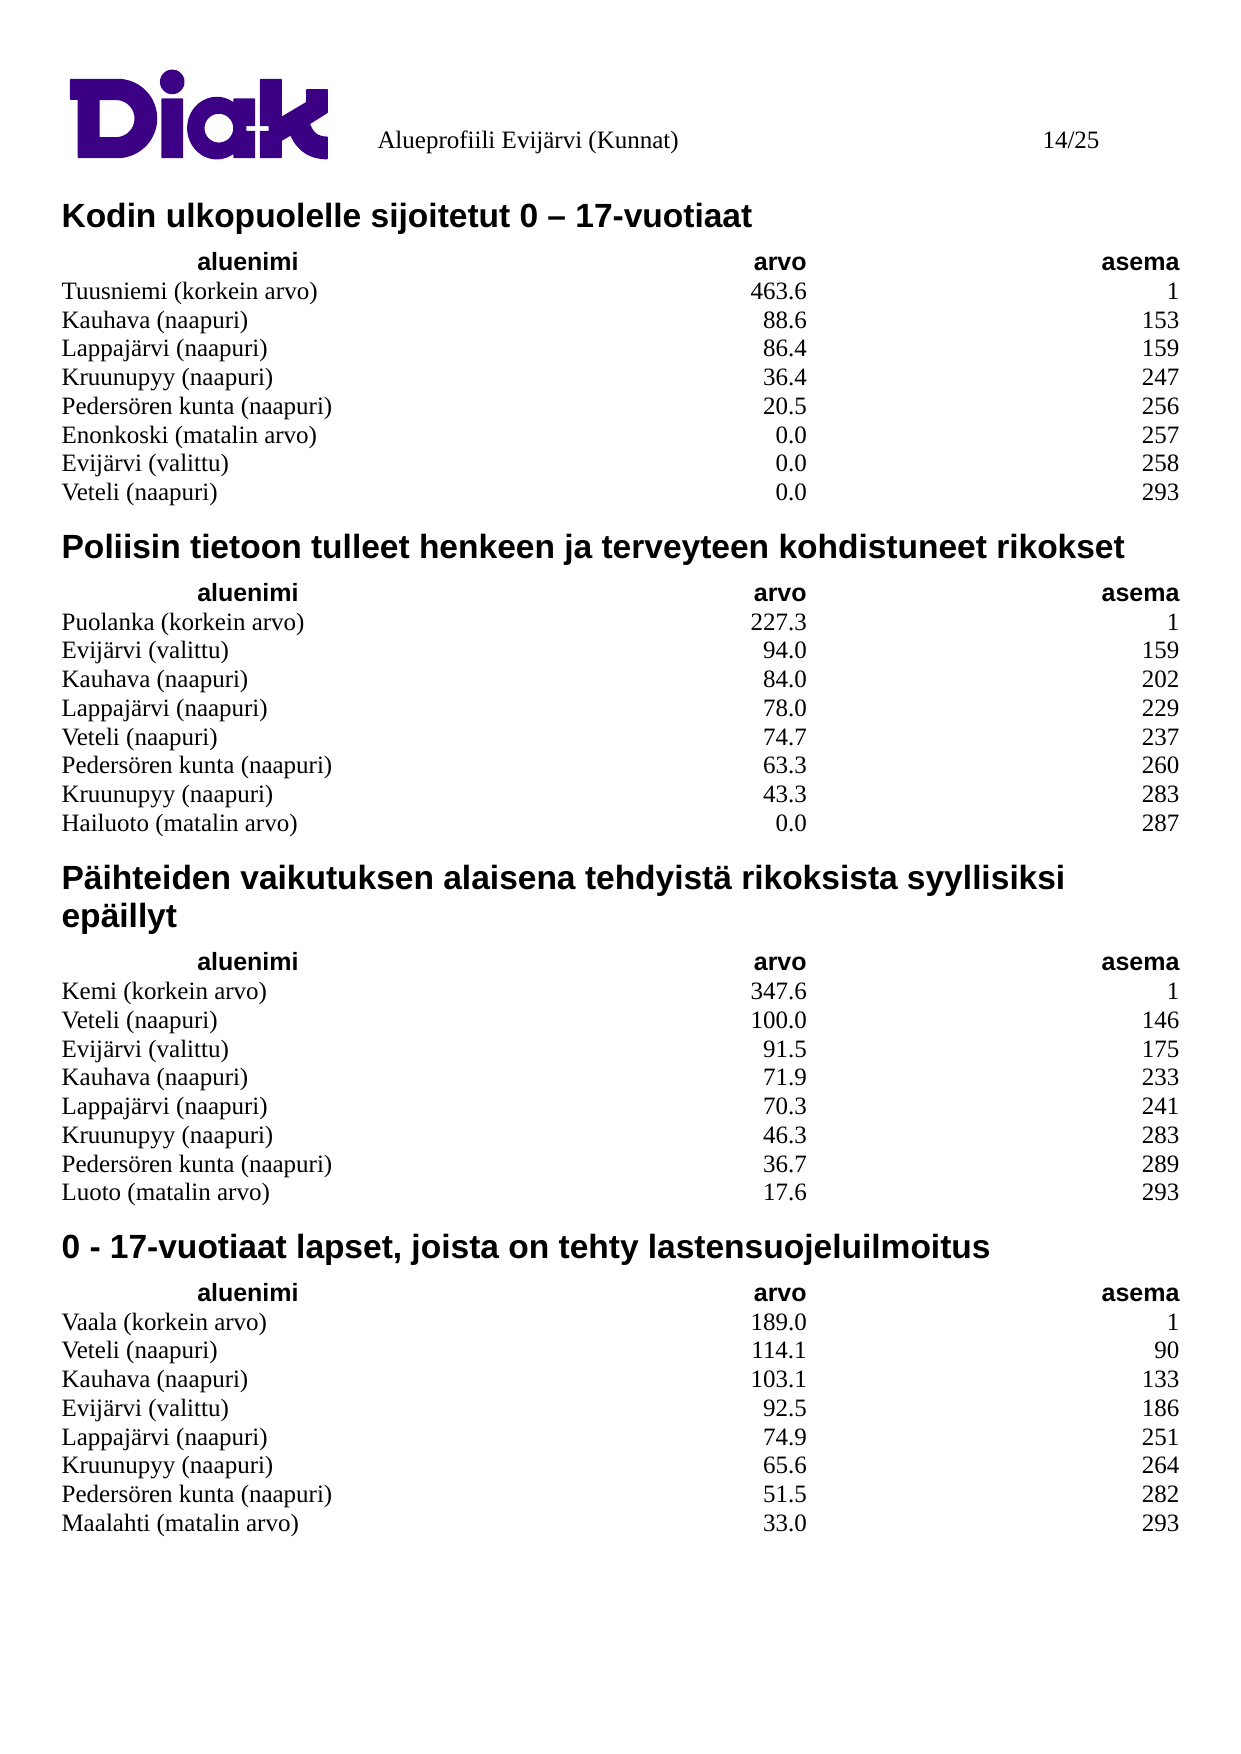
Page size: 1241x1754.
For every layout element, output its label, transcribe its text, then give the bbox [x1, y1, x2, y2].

table_cell 74.7 [434, 722, 806, 751]
table_cell 1 [806, 607, 1179, 636]
table_cell Lappajärvi (naapuri) [61, 1422, 434, 1451]
table_cell Pedersören kunta (naapuri) [61, 751, 434, 779]
table_header aluenimi [61, 948, 434, 976]
table_cell Veteli (naapuri) [61, 1005, 434, 1034]
table_cell 189.0 [434, 1307, 806, 1336]
table_cell Lappajärvi (naapuri) [61, 693, 434, 722]
table_cell 51.5 [434, 1479, 806, 1508]
table_cell 247 [806, 362, 1179, 391]
table_cell 283 [806, 1120, 1179, 1149]
table_cell Pedersören kunta (naapuri) [61, 1149, 434, 1177]
table_cell Evijärvi (valittu) [61, 1393, 434, 1422]
table_cell 1 [806, 276, 1179, 305]
table_cell 159 [806, 334, 1179, 362]
table_cell 78.0 [434, 693, 806, 722]
table_cell 65.6 [434, 1451, 806, 1479]
subtitle Poliisin tietoon tulleet henkeen ja terveyteen kohdistuneet rikokset [61, 527, 1179, 566]
table_cell Veteli (naapuri) [61, 722, 434, 751]
table_header arvo [434, 948, 806, 976]
table_cell 237 [806, 722, 1179, 751]
table_cell Pedersören kunta (naapuri) [61, 1479, 434, 1508]
table_header aluenimi [61, 578, 434, 607]
table_cell Hailuoto (matalin arvo) [61, 808, 434, 837]
table_header arvo [434, 247, 806, 276]
table_cell 46.3 [434, 1120, 806, 1149]
table_header aluenimi [61, 1278, 434, 1307]
table_cell 241 [806, 1091, 1179, 1120]
table_cell Kauhava (naapuri) [61, 1063, 434, 1091]
table_cell Kruunupyy (naapuri) [61, 1451, 434, 1479]
table_cell 70.3 [434, 1091, 806, 1120]
table_header asema [806, 578, 1179, 607]
table_cell 86.4 [434, 334, 806, 362]
table_cell 114.1 [434, 1336, 806, 1364]
table_cell 0.0 [434, 449, 806, 477]
table_cell 1 [806, 976, 1179, 1005]
table_cell 74.9 [434, 1422, 806, 1451]
table_cell Kauhava (naapuri) [61, 305, 434, 333]
table_cell 36.7 [434, 1149, 806, 1177]
table_header arvo [434, 578, 806, 607]
table_cell 94.0 [434, 636, 806, 664]
table_cell Maalahti (matalin arvo) [61, 1508, 434, 1537]
table_cell 0.0 [434, 420, 806, 448]
table_cell 43.3 [434, 779, 806, 808]
table_cell 88.6 [434, 305, 806, 333]
table_cell 0.0 [434, 808, 806, 837]
table_cell Kruunupyy (naapuri) [61, 779, 434, 808]
table_cell 293 [806, 1508, 1179, 1537]
subtitle 0 - 17-vuotiaat lapset, joista on tehty lastensuojeluilmoitus [61, 1227, 1179, 1266]
table_cell Puolanka (korkein arvo) [61, 607, 434, 636]
table_cell 103.1 [434, 1364, 806, 1393]
table_cell 251 [806, 1422, 1179, 1451]
table_cell 84.0 [434, 664, 806, 693]
table_cell Veteli (naapuri) [61, 477, 434, 506]
table_cell Kauhava (naapuri) [61, 1364, 434, 1393]
table_cell 146 [806, 1005, 1179, 1034]
table_cell 257 [806, 420, 1179, 448]
table_cell Pedersören kunta (naapuri) [61, 391, 434, 420]
table_cell 186 [806, 1393, 1179, 1422]
table_cell 33.0 [434, 1508, 806, 1537]
table_cell Evijärvi (valittu) [61, 636, 434, 664]
table_cell 159 [806, 636, 1179, 664]
table_cell 0.0 [434, 477, 806, 506]
table_cell Enonkoski (matalin arvo) [61, 420, 434, 448]
table_cell Evijärvi (valittu) [61, 449, 434, 477]
table_cell 36.4 [434, 362, 806, 391]
table_cell 289 [806, 1149, 1179, 1177]
table_cell 153 [806, 305, 1179, 333]
table_cell Lappajärvi (naapuri) [61, 334, 434, 362]
table_cell 260 [806, 751, 1179, 779]
table_cell 227.3 [434, 607, 806, 636]
table_cell Veteli (naapuri) [61, 1336, 434, 1364]
table_cell 202 [806, 664, 1179, 693]
table_cell 293 [806, 1178, 1179, 1206]
table_cell 1 [806, 1307, 1179, 1336]
table_cell 463.6 [434, 276, 806, 305]
table_header asema [806, 948, 1179, 976]
table_cell Kauhava (naapuri) [61, 664, 434, 693]
table_cell Luoto (matalin arvo) [61, 1178, 434, 1206]
subtitle Kodin ulkopuolelle sijoitetut 0 – 17-vuotiaat [61, 196, 1179, 235]
table_cell Tuusniemi (korkein arvo) [61, 276, 434, 305]
table_cell 258 [806, 449, 1179, 477]
table_cell 283 [806, 779, 1179, 808]
table_cell Kruunupyy (naapuri) [61, 362, 434, 391]
table_header asema [806, 1278, 1179, 1307]
table_cell 347.6 [434, 976, 806, 1005]
table_cell 264 [806, 1451, 1179, 1479]
table_cell 233 [806, 1063, 1179, 1091]
table_header asema [806, 247, 1179, 276]
table_header arvo [434, 1278, 806, 1307]
table_cell 256 [806, 391, 1179, 420]
table_cell 63.3 [434, 751, 806, 779]
subtitle Päihteiden vaikutuksen alaisena tehdyistä rikoksista syyllisiksi epäillyt [61, 858, 1179, 935]
table_cell 293 [806, 477, 1179, 506]
table_cell 20.5 [434, 391, 806, 420]
table_cell Lappajärvi (naapuri) [61, 1091, 434, 1120]
table_cell 90 [806, 1336, 1179, 1364]
table_cell 92.5 [434, 1393, 806, 1422]
table_header aluenimi [61, 247, 434, 276]
table_cell 133 [806, 1364, 1179, 1393]
table_cell 71.9 [434, 1063, 806, 1091]
table_cell Vaala (korkein arvo) [61, 1307, 434, 1336]
table_cell 91.5 [434, 1034, 806, 1062]
table_cell 17.6 [434, 1178, 806, 1206]
table_cell Evijärvi (valittu) [61, 1034, 434, 1062]
table_cell Kemi (korkein arvo) [61, 976, 434, 1005]
table_cell Kruunupyy (naapuri) [61, 1120, 434, 1149]
table_cell 229 [806, 693, 1179, 722]
table_cell 100.0 [434, 1005, 806, 1034]
table_cell 282 [806, 1479, 1179, 1508]
table_cell 175 [806, 1034, 1179, 1062]
table_cell 287 [806, 808, 1179, 837]
